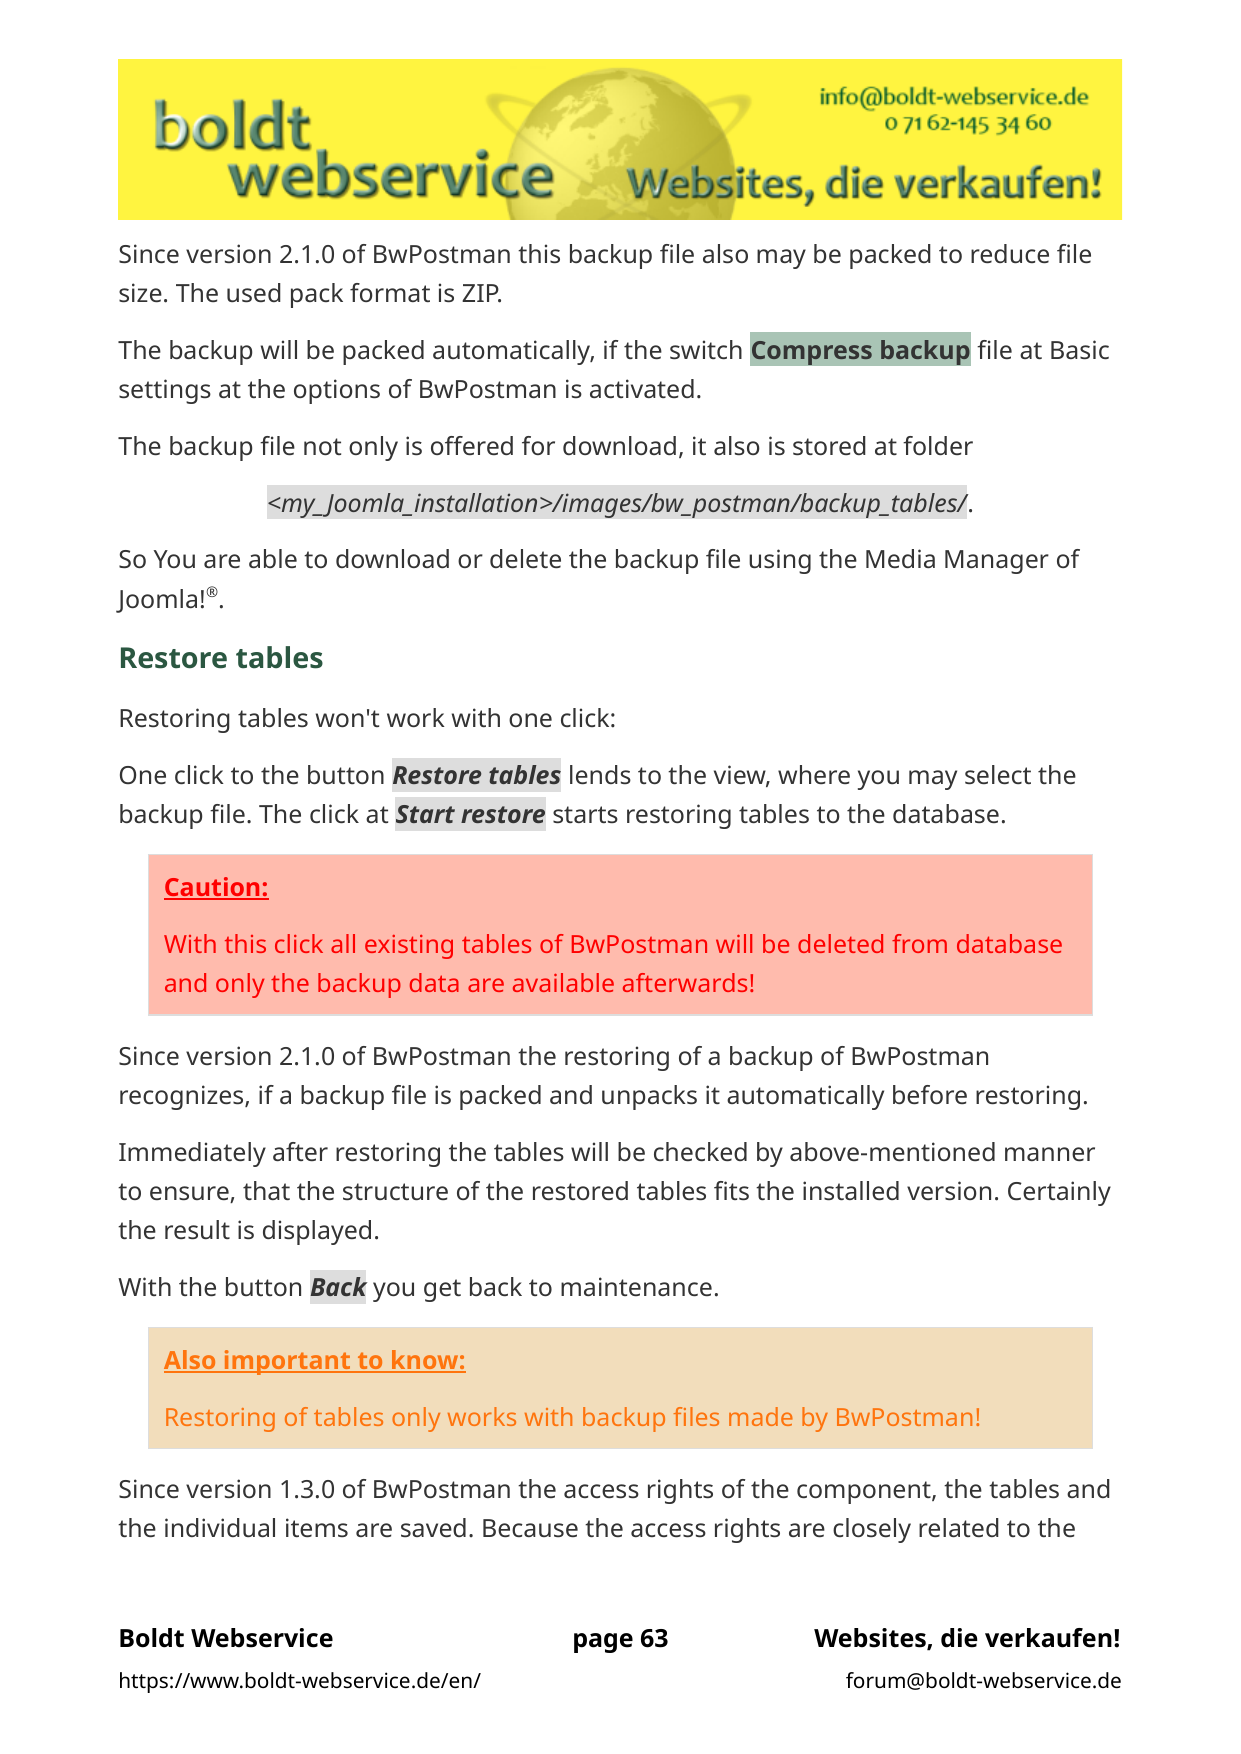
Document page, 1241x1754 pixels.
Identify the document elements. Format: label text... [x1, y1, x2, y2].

subtitle Restore tables [118, 638, 1122, 677]
text Also important to know: [149, 1328, 1092, 1376]
text With this click all existing tables of BwPostman will be deleted from database and only the backup data are available afterwards! [149, 911, 1092, 1014]
text <my_Joomla_installation>/images/bw_postman/backup_tables/. [967, 485, 1122, 519]
text Since version 1.3.0 of BwPostman the access rights of the component, the tables and the individual items are saved. Because the access rights are closely related to the [118, 1472, 1122, 1545]
text Since version 2.1.0 of BwPostman this backup file also may be packed to reduce file size. The used pack format is ZIP. [118, 236, 1122, 309]
text With the button Back you get back to maintenance. [366, 1270, 1122, 1304]
text With the button Back you get back to maintenance. [118, 1270, 310, 1304]
text Since version 2.1.0 of BwPostman the restoring of a backup of BwPostman recognizes, if a backup file is packed and unpacks it automatically before restoring. [118, 1038, 1122, 1112]
text The backup will be packed automatically, if the switch Compress backup file at Basic settings at the options of BwPostman is activated. [118, 332, 1122, 406]
text One click to the button Restore tables lends to the view, where you may select the backup file. The click at Start restore starts restoring tables to the database. [118, 758, 1122, 831]
text Caution: [149, 855, 1092, 904]
text Restoring tables won't work with one click: [118, 701, 1122, 735]
text Restoring of tables only works with backup files made by BwPostman! [149, 1383, 1092, 1448]
picture [118, 59, 1123, 220]
text Immediately after restoring the tables will be checked by above-mentioned manner to ensure, that the structure of the restored tables fits the installed version. Certainly the result is displayed. [118, 1134, 1122, 1247]
text <my_Joomla_installation>/images/bw_postman/backup_tables/. [118, 485, 267, 519]
text So You are able to download or delete the backup file using the Media Manager of Joomla!®. [118, 542, 1122, 615]
text The backup file not only is offered for download, it also is stored at folder [118, 428, 1122, 462]
